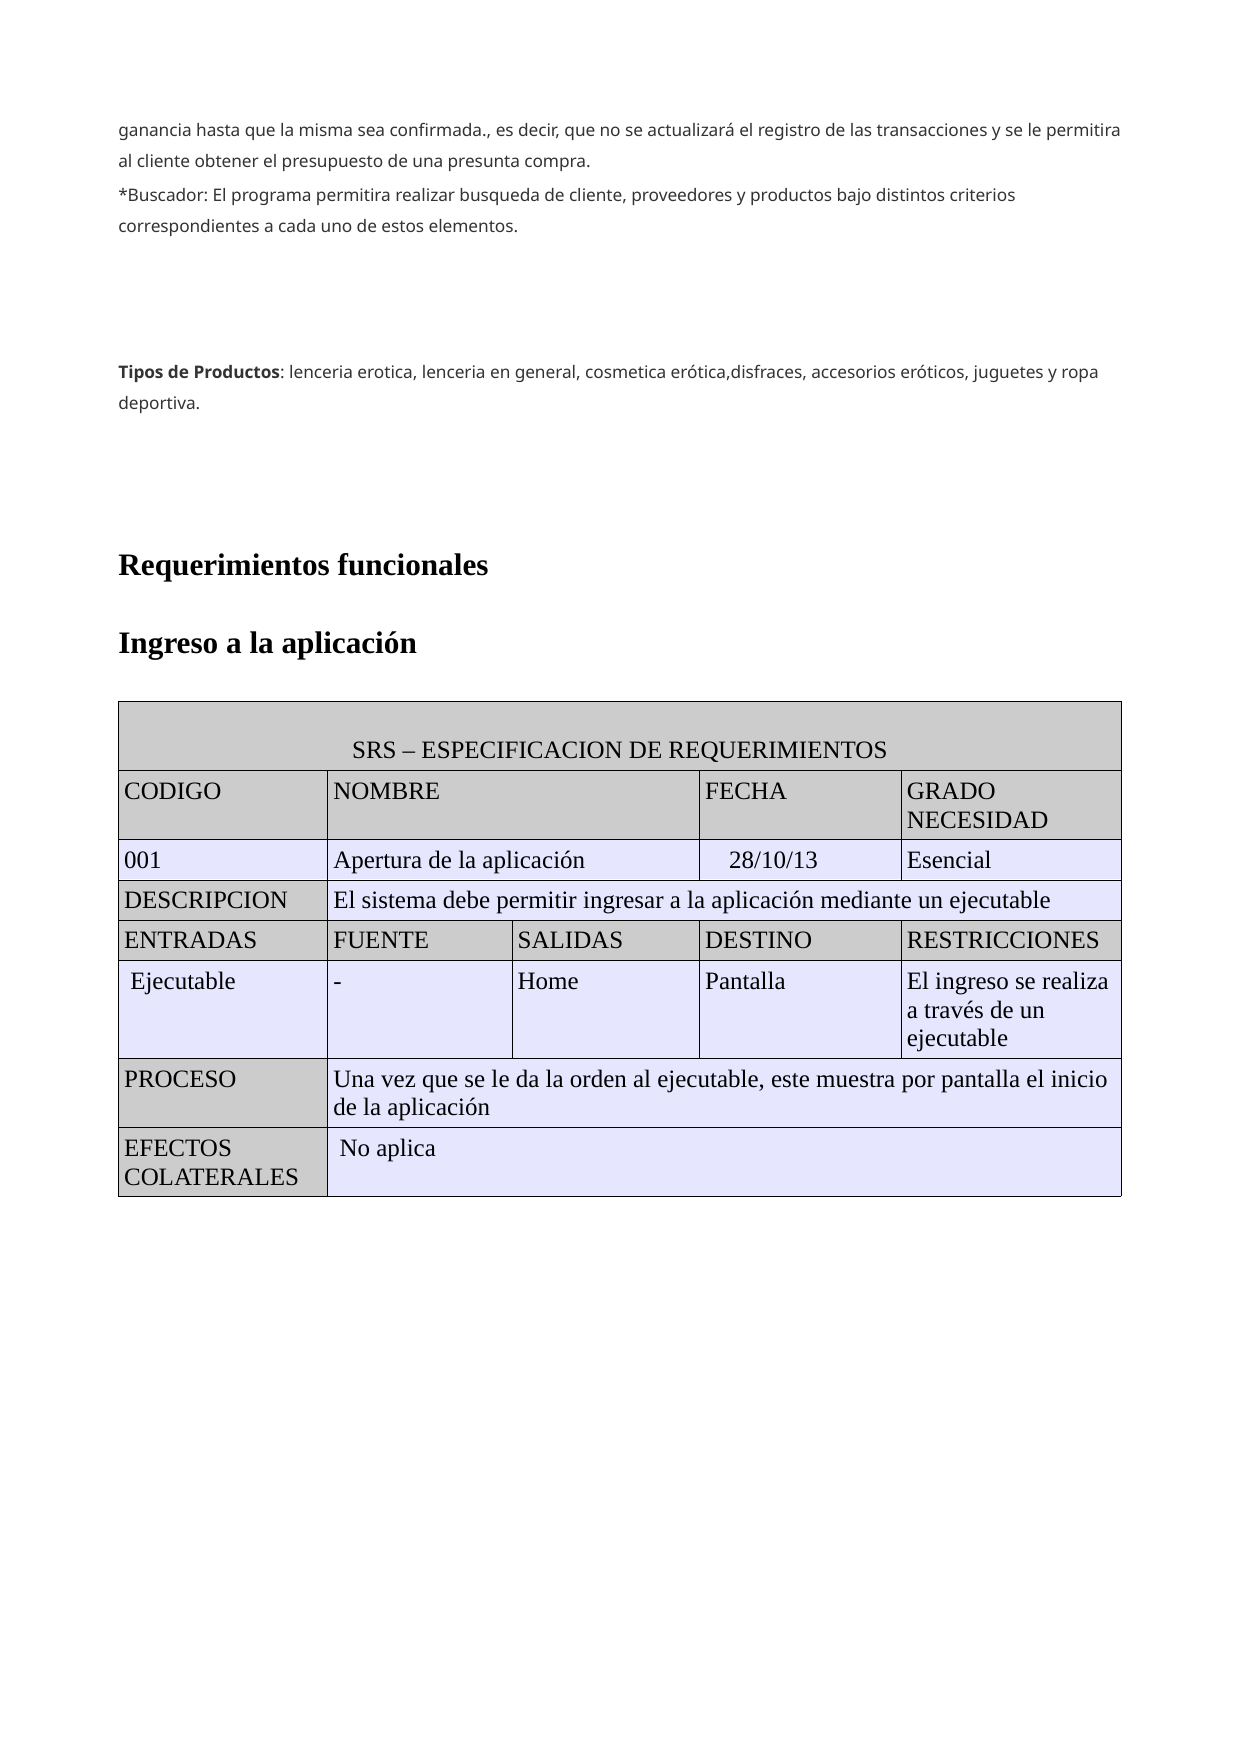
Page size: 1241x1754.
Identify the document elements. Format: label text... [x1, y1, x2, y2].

table_cell PROCESO [119, 1059, 327, 1127]
text Tipos de Productos: lenceria erotica, lenceria en general, cosmetica erótica,disfraces, accesorios eróticos, juguetes y ropa deportiva. [118, 360, 1122, 414]
table_cell NOMBRE [328, 771, 699, 839]
table_cell Una vez que se le da la orden al ejecutable, este muestra por pantalla el inicio de la aplicación [328, 1059, 1121, 1127]
text Ingreso a la aplicación [118, 624, 1122, 688]
table_cell Home [513, 961, 699, 1058]
table_cell EFECTOS COLATERALES [119, 1128, 327, 1196]
text Requerimientos funcionales [118, 460, 1122, 583]
table_cell CODIGO [119, 771, 327, 839]
table_cell Esencial [902, 840, 1121, 879]
text *Buscador: El programa permitira realizar busqueda de cliente, proveedores y productos bajo distintos criterios correspondientes a cada uno de estos elementos. [118, 183, 1122, 238]
table_cell SALIDAS [513, 921, 699, 960]
table_cell El ingreso se realiza a través de un ejecutable [902, 961, 1121, 1058]
table_cell ENTRADAS [119, 921, 327, 960]
table_cell El sistema debe permitir ingresar a la aplicación mediante un ejecutable [328, 881, 1121, 920]
table_cell Ejecutable [119, 961, 327, 1058]
table_cell Apertura de la aplicación [328, 840, 699, 879]
table_header SRS – ESPECIFICACION DE REQUERIMIENTOS [119, 702, 1121, 770]
table_cell 001 [119, 840, 327, 879]
table_cell DESCRIPCION [119, 881, 327, 920]
table_cell FECHA [700, 771, 901, 839]
table_cell RESTRICCIONES [902, 921, 1121, 960]
table_cell No aplica [328, 1128, 1121, 1196]
table_cell DESTINO [700, 921, 901, 960]
table_cell GRADO NECESIDAD [902, 771, 1121, 839]
table_cell - [328, 961, 512, 1058]
table_cell Pantalla [700, 961, 901, 1058]
table_cell FUENTE [328, 921, 512, 960]
text ganancia hasta que la misma sea confirmada., es decir, que no se actualizará el registro de las transacciones y se le permitira al cliente obtener el presupuesto de una presunta compra. [118, 118, 1122, 172]
table_cell 28/10/13 [700, 840, 901, 879]
